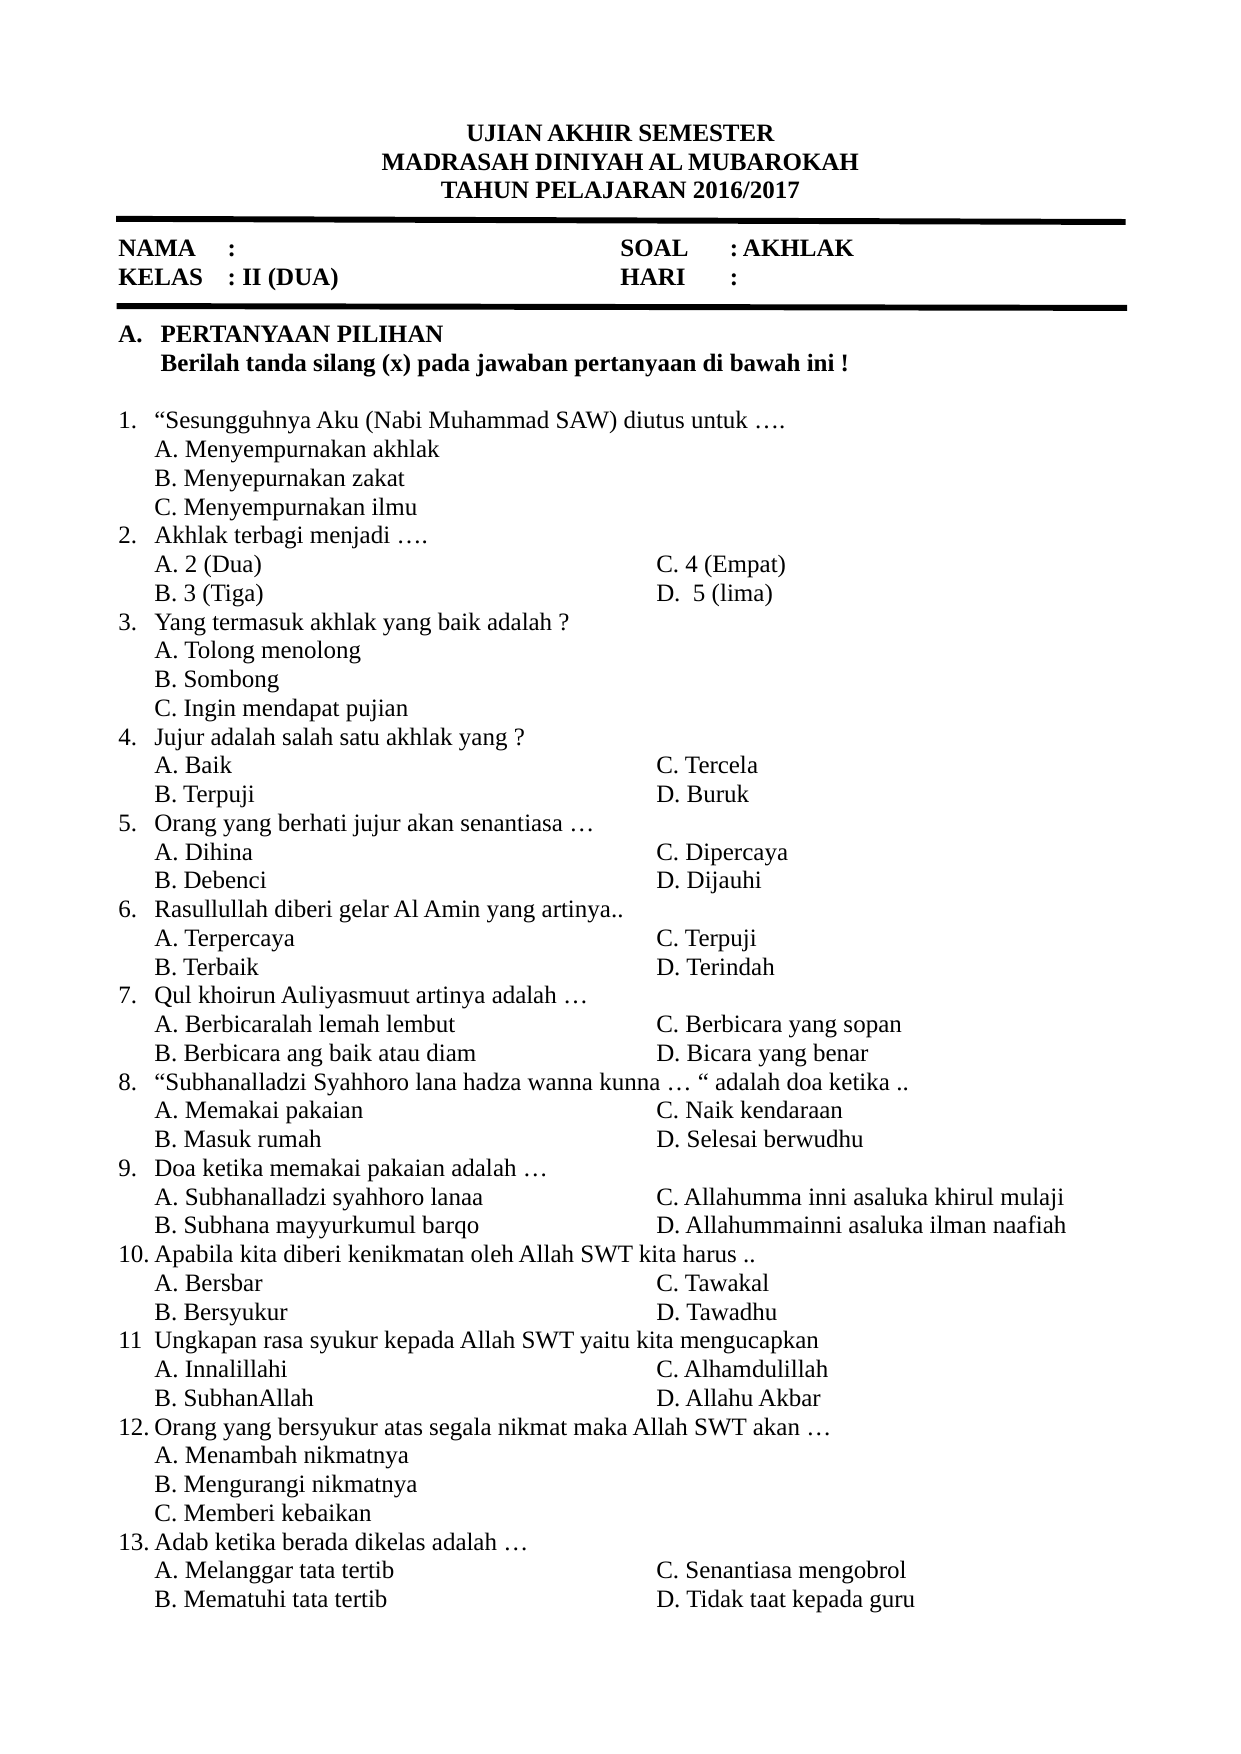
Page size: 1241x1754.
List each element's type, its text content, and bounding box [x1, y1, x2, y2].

text 12. Orang yang bersyukur atas segala nikmat maka Allah SWT akan … [118, 1412, 1122, 1441]
text C. Dipercaya [620, 837, 1122, 866]
text C. Ingin mendapat pujian [118, 693, 1122, 722]
text A. Baik [118, 751, 620, 779]
text 7. Qul khoirun Auliyasmuut artinya adalah … [118, 981, 1122, 1009]
text A. Bersbar [118, 1268, 620, 1297]
text Berilah tanda silang (x) pada jawaban pertanyaan di bawah ini ! [118, 348, 1122, 377]
text 13. Adab ketika berada dikelas adalah … [118, 1527, 1122, 1556]
text A. Innalillahi [118, 1354, 620, 1383]
text C. Menyempurnakan ilmu [118, 492, 1122, 521]
text C. Allahumma inni asaluka khirul mulaji [620, 1182, 1122, 1211]
text NAMA : [118, 233, 620, 262]
text 9. Doa ketika memakai pakaian adalah … [118, 1153, 1122, 1182]
text UJIAN AKHIR SEMESTER [118, 118, 1122, 147]
text D. 5 (lima) [620, 578, 1122, 607]
text B. Terbaik [118, 952, 620, 981]
text C. Berbicara yang sopan [620, 1009, 1122, 1038]
text 4. Jujur adalah salah satu akhlak yang ? [118, 722, 1122, 751]
text A. Dihina [118, 837, 620, 866]
text D. Tidak taat kepada guru [620, 1584, 1122, 1613]
text A. Terpercaya [118, 923, 620, 952]
text A. Tolong menolong [118, 636, 1122, 664]
text B. Mematuhi tata tertib [118, 1584, 620, 1613]
text A. Menambah nikmatnya [118, 1441, 1122, 1469]
text 2. Akhlak terbagi menjadi …. [118, 521, 1122, 549]
text 10. Apabila kita diberi kenikmatan oleh Allah SWT kita harus .. [118, 1239, 1122, 1268]
text D. Allahu Akbar [620, 1383, 1122, 1412]
text D. Allahummainni asaluka ilman naafiah [620, 1211, 1122, 1239]
text C. Senantiasa mengobrol [620, 1556, 1122, 1584]
text A. Memakai pakaian [118, 1096, 620, 1124]
text B. 3 (Tiga) [118, 578, 620, 607]
text C. Memberi kebaikan [118, 1498, 1122, 1527]
text HARI : [620, 262, 1122, 291]
text B. Berbicara ang baik atau diam [118, 1038, 620, 1067]
text B. Mengurangi nikmatnya [118, 1469, 1122, 1498]
text 8. “Subhanalladzi Syahhoro lana hadza wanna kunna … “ adalah doa ketika .. [118, 1067, 1122, 1096]
text A. PERTANYAAN PILIHAN [118, 319, 1122, 348]
text A. 2 (Dua) [118, 549, 620, 578]
text 6. Rasullullah diberi gelar Al Amin yang artinya.. [118, 894, 1122, 923]
text C. Tercela [620, 751, 1122, 779]
text C. Terpuji [620, 923, 1122, 952]
text C. Naik kendaraan [620, 1096, 1122, 1124]
text C. 4 (Empat) [620, 549, 1122, 578]
text A. Menyempurnakan akhlak [118, 434, 1122, 463]
text D. Tawadhu [620, 1297, 1122, 1326]
text B. Masuk rumah [118, 1124, 620, 1153]
text D. Buruk [620, 779, 1122, 808]
text D. Dijauhi [620, 866, 1122, 894]
text B. Debenci [118, 866, 620, 894]
text C. Tawakal [620, 1268, 1122, 1297]
text D. Terindah [620, 952, 1122, 981]
text A. Subhanalladzi syahhoro lanaa [118, 1182, 620, 1211]
text C. Alhamdulillah [620, 1354, 1122, 1383]
text SOAL : AKHLAK [620, 233, 1122, 262]
text TAHUN PELAJARAN 2016/2017 [118, 176, 1122, 204]
text B. Subhana mayyurkumul barqo [118, 1211, 620, 1239]
text D. Selesai berwudhu [620, 1124, 1122, 1153]
text D. Bicara yang benar [620, 1038, 1122, 1067]
text 1. “Sesungguhnya Aku (Nabi Muhammad SAW) diutus untuk …. [118, 406, 1122, 434]
text B. Bersyukur [118, 1297, 620, 1326]
text B. SubhanAllah [118, 1383, 620, 1412]
text B. Menyepurnakan zakat [118, 463, 1122, 492]
text 11 Ungkapan rasa syukur kepada Allah SWT yaitu kita mengucapkan [118, 1326, 1122, 1354]
text B. Sombong [118, 664, 1122, 693]
text A. Berbicaralah lemah lembut [118, 1009, 620, 1038]
text 3. Yang termasuk akhlak yang baik adalah ? [118, 607, 1122, 636]
text MADRASAH DINIYAH AL MUBAROKAH [118, 147, 1122, 176]
text A. Melanggar tata tertib [118, 1556, 620, 1584]
text B. Terpuji [118, 779, 620, 808]
text 5. Orang yang berhati jujur akan senantiasa … [118, 808, 1122, 837]
text KELAS : II (DUA) [118, 262, 620, 291]
